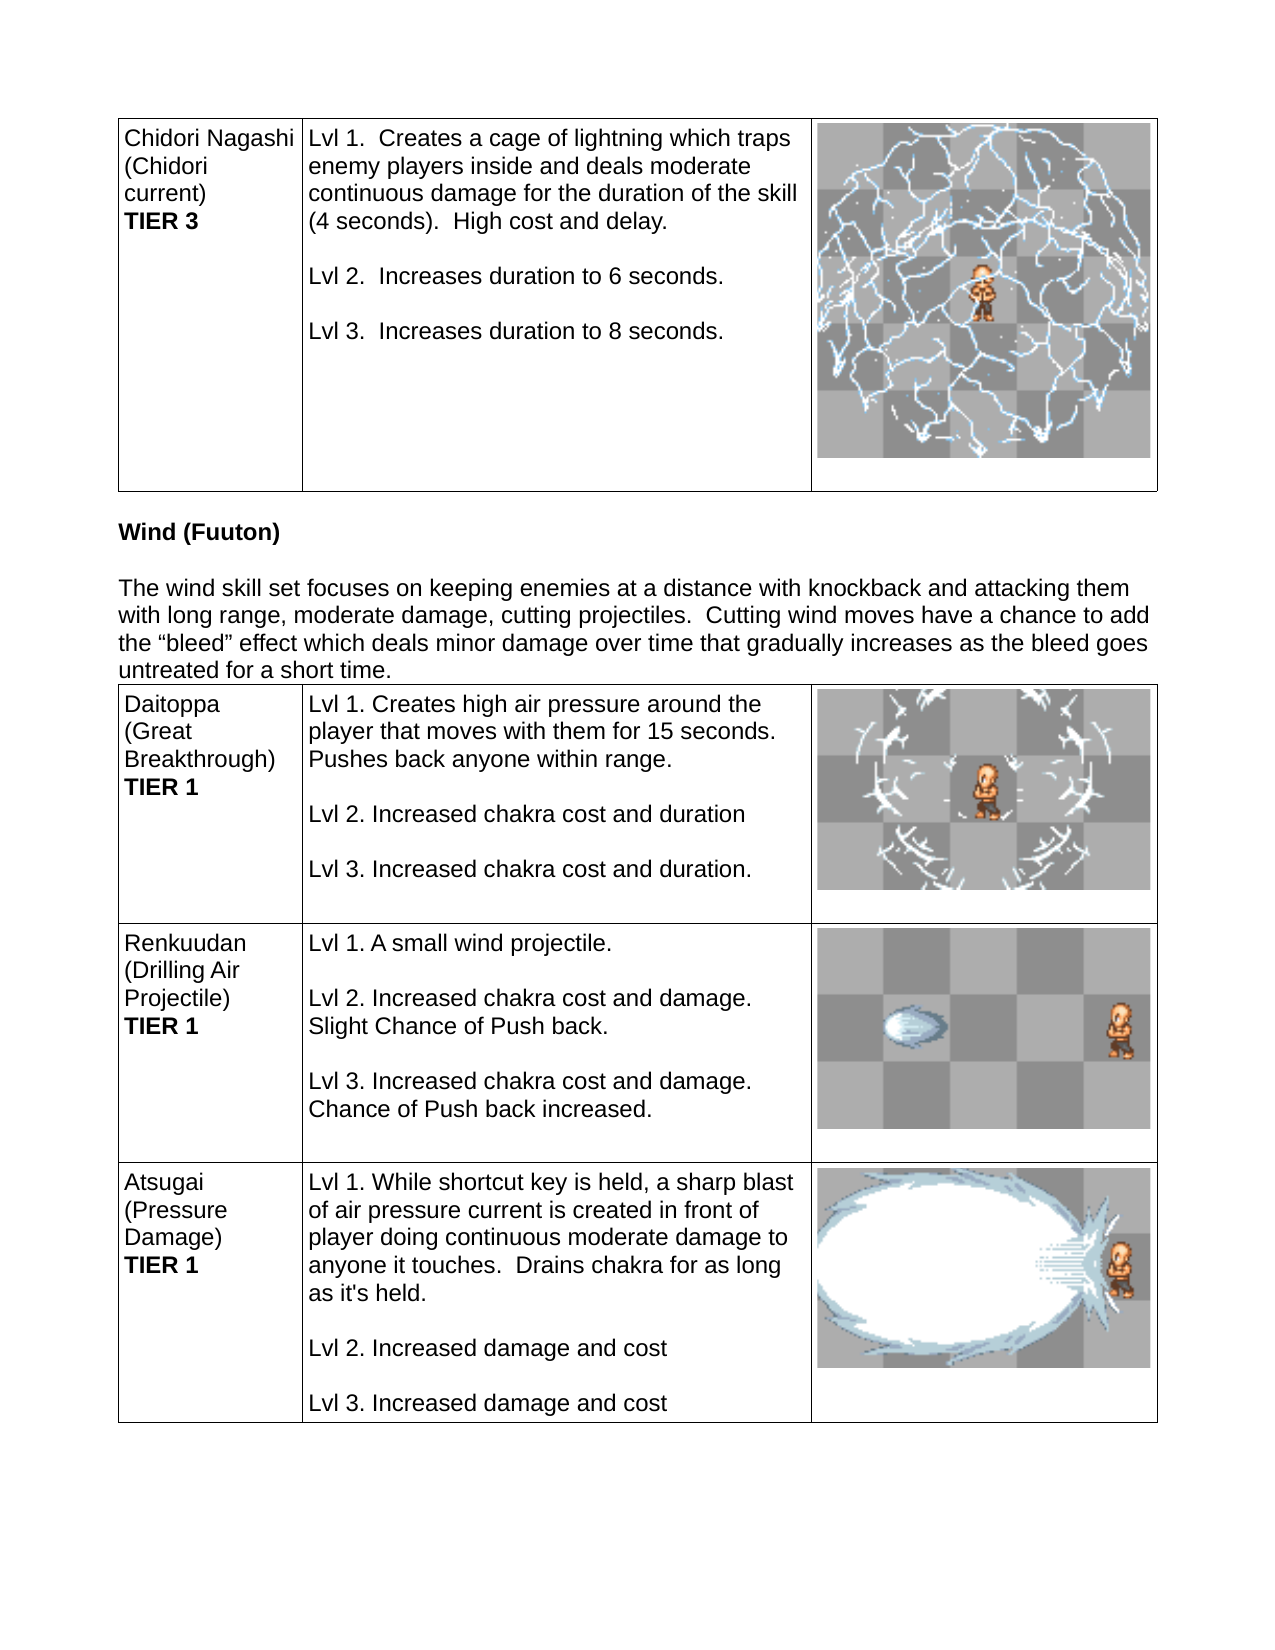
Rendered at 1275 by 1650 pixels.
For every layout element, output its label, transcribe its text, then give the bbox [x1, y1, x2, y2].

table_cell [812, 119, 1157, 491]
picture [817, 928, 1151, 1129]
table_cell Lvl 1. While shortcut key is held, a sharp blast of air pressure current is created in front of player doing continuous moderate damage to anyone it touches. Drains chakra for as long as it's held. Lvl 2. Increased damage and cost Lvl 3. Increased damage and cost [303, 1163, 811, 1422]
table_cell Lvl 1. Creates a cage of lightning which traps enemy players inside and deals moderate continuous damage for the duration of the skill (4 seconds). High cost and delay. Lvl 2. Increases duration to 6 seconds. Lvl 3. Increases duration to 8 seconds. [303, 119, 811, 491]
table_cell Atsugai (Pressure Damage) TIER 1 [119, 1163, 302, 1422]
table_cell Lvl 1. A small wind projectile. Lvl 2. Increased chakra cost and damage. Slight Chance of Push back. Lvl 3. Increased chakra cost and damage. Chance of Push back increased. [303, 924, 811, 1162]
picture [817, 689, 1151, 890]
table_cell [812, 924, 1157, 1162]
table_cell Chidori Nagashi (Chidori current) TIER 3 [119, 119, 302, 491]
picture [817, 123, 1151, 458]
text Wind (Fuuton) [118, 518, 1157, 546]
text The wind skill set focuses on keeping enemies at a distance with knockback and attacking them with long range, moderate damage, cutting projectiles. Cutting wind moves have a chance to add the “bleed” effect which deals minor damage over time that gradually increases as the bleed goes untreated for a short time. [118, 573, 1157, 684]
table_cell [812, 1163, 1157, 1422]
table_header [812, 685, 1157, 923]
table_header Daitoppa (Great Breakthrough) TIER 1 [119, 685, 302, 923]
table_header Lvl 1. Creates high air pressure around the player that moves with them for 15 seconds. Pushes back anyone within range. Lvl 2. Increased chakra cost and duration Lvl 3. Increased chakra cost and duration. [303, 685, 811, 923]
table_cell Renkuudan (Drilling Air Projectile) TIER 1 [119, 924, 302, 1162]
picture [817, 1168, 1151, 1368]
